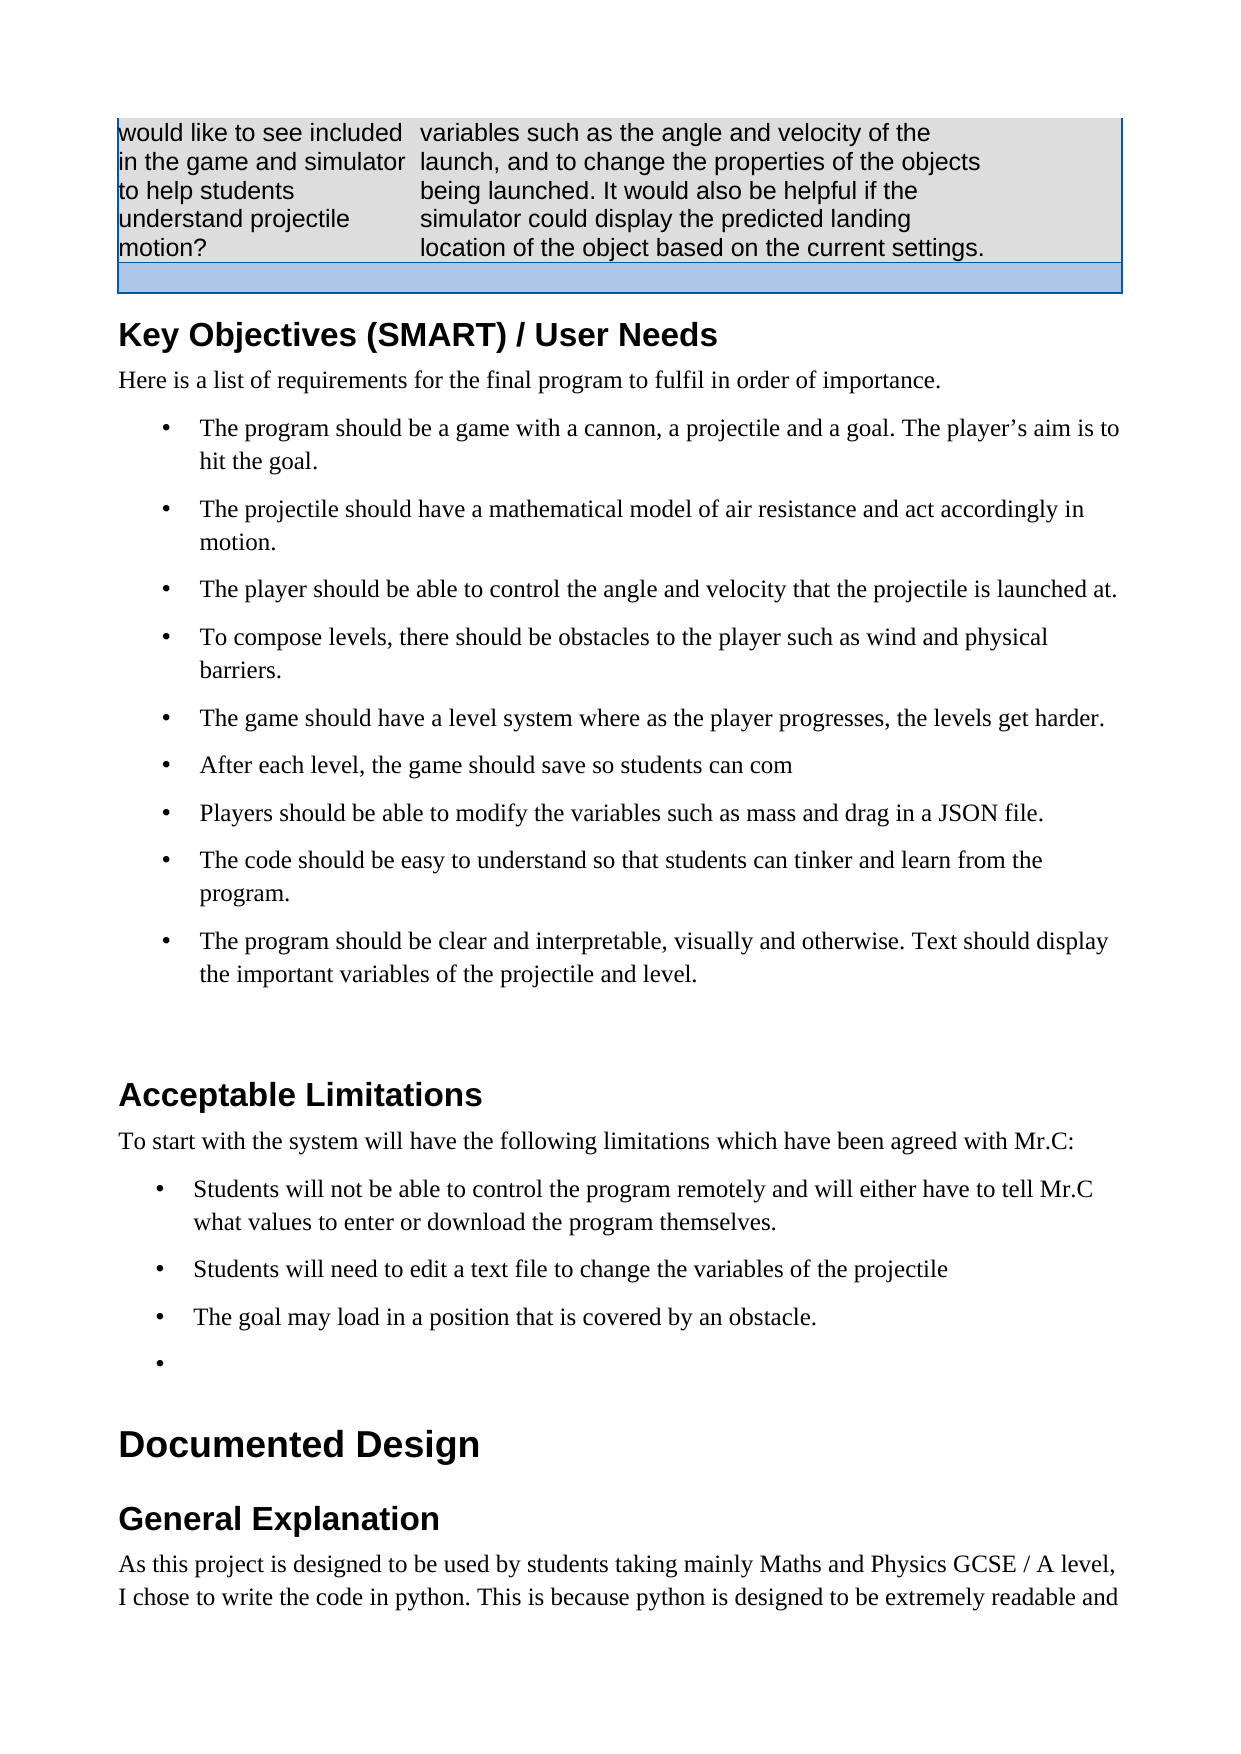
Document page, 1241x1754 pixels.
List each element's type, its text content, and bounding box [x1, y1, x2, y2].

table_cell [420, 263, 986, 292]
list The game should have a level system where as the player progresses, the levels get harder. [162, 703, 1122, 731]
subtitle Acceptable Limitations [118, 1075, 1122, 1113]
table_cell [119, 263, 420, 292]
table_cell would like to see included in the game and simulator to help students understand projectile motion? [119, 118, 420, 262]
text As this project is designed to be used by students taking mainly Maths and Physics GCSE / A level, I chose to write the code in python. This is because python is designed to be extremely readable and [118, 1549, 1122, 1611]
subtitle General Explanation [118, 1498, 1122, 1537]
list After each level, the game should save so students can com [162, 750, 1122, 779]
table_cell [986, 118, 1121, 262]
list Students will not be able to control the program remotely and will either have to tell Mr.C what values to enter or download the program themselves. [156, 1174, 1122, 1235]
list The code should be easy to understand so that students can tinker and learn from the program. [162, 845, 1122, 907]
table_cell variables such as the angle and velocity of the launch, and to change the properties of the objects being launched. It would also be helpful if the simulator could display the predicted landing location of the object based on the current settings. [420, 118, 986, 262]
text Here is a list of requirements for the final program to fulfil in order of importance. [118, 366, 1122, 394]
subtitle Documented Design [118, 1422, 1122, 1465]
list Players should be able to modify the variables such as mass and drag in a JSON file. [162, 798, 1122, 827]
list The program should be clear and interpretable, visually and otherwise. Text should display the important variables of the projectile and level. [162, 926, 1122, 988]
table_cell [986, 263, 1121, 292]
list The player should be able to control the angle and velocity that the projectile is launched at. [162, 574, 1122, 603]
text To start with the system will have the following limitations which have been agreed with Mr.C: [118, 1126, 1122, 1155]
subtitle Key Objectives (SMART) / User Needs [118, 314, 1122, 353]
list The program should be a game with a cannon, a projectile and a goal. The player’s aim is to hit the goal. [162, 413, 1122, 475]
list The projectile should have a mathematical model of air resistance and act accordingly in motion. [162, 494, 1122, 556]
list The goal may load in a position that is covered by an obstacle. [156, 1302, 1122, 1331]
list Students will need to edit a text file to change the variables of the projectile [156, 1254, 1122, 1283]
list To compose levels, there should be obstacles to the player such as wind and physical barriers. [162, 622, 1122, 684]
